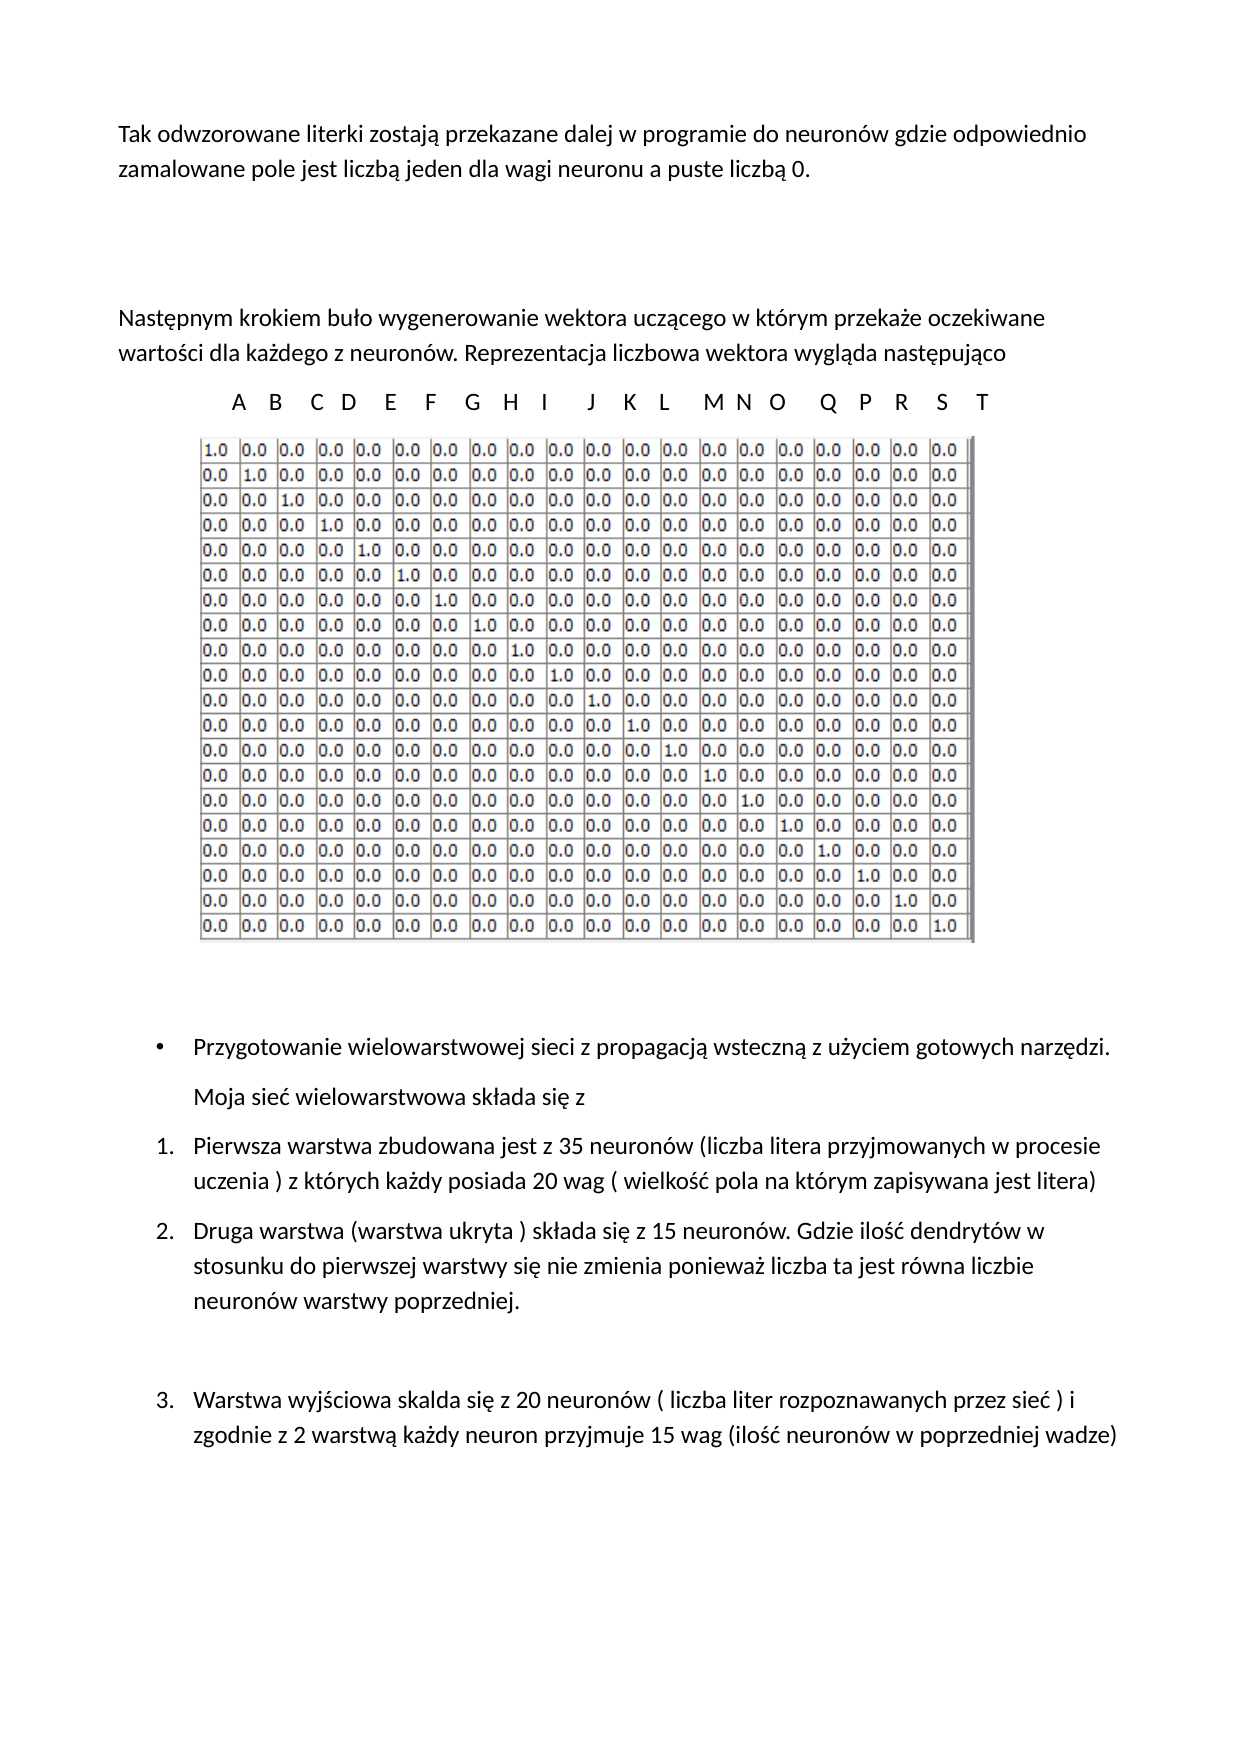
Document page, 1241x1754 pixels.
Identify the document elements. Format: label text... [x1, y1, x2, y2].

list Moja sieć wielowarstwowa składa się z [156, 1081, 1122, 1111]
list Przygotowanie wielowarstwowej sieci z propagacją wsteczną z użyciem gotowych narzędzi. [156, 1031, 1122, 1062]
text A B C D E F G H I J K L M N O Q P R S T [118, 386, 1122, 417]
list Pierwsza warstwa zbudowana jest z 35 neuronów (liczba litera przyjmowanych w procesie uczenia ) z których każdy posiada 20 wag ( wielkość pola na którym zapisywana jest litera) [156, 1130, 1122, 1196]
list Warstwa wyjściowa skalda się z 20 neuronów ( liczba liter rozpoznawanych przez sieć ) i zgodnie z 2 warstwą każdy neuron przyjmuje 15 wag (ilość neuronów w poprzedniej wadze) [156, 1384, 1122, 1449]
text Tak odwzorowane literki zostają przekazane dalej w programie do neuronów gdzie odpowiednio zamalowane pole jest liczbą jeden dla wagi neuronu a puste liczbą 0. [118, 118, 1122, 184]
list Druga warstwa (warstwa ukryta ) składa się z 15 neuronów. Gdzie ilość dendrytów w stosunku do pierwszej warstwy się nie zmienia ponieważ liczba ta jest równa liczbie neuronów warstwy poprzedniej. [156, 1215, 1122, 1315]
picture [199, 436, 975, 943]
text Następnym krokiem buło wygenerowanie wektora uczącego w którym przekaże oczekiwane wartości dla każdego z neuronów. Reprezentacja liczbowa wektora wygląda następująco [118, 302, 1122, 367]
